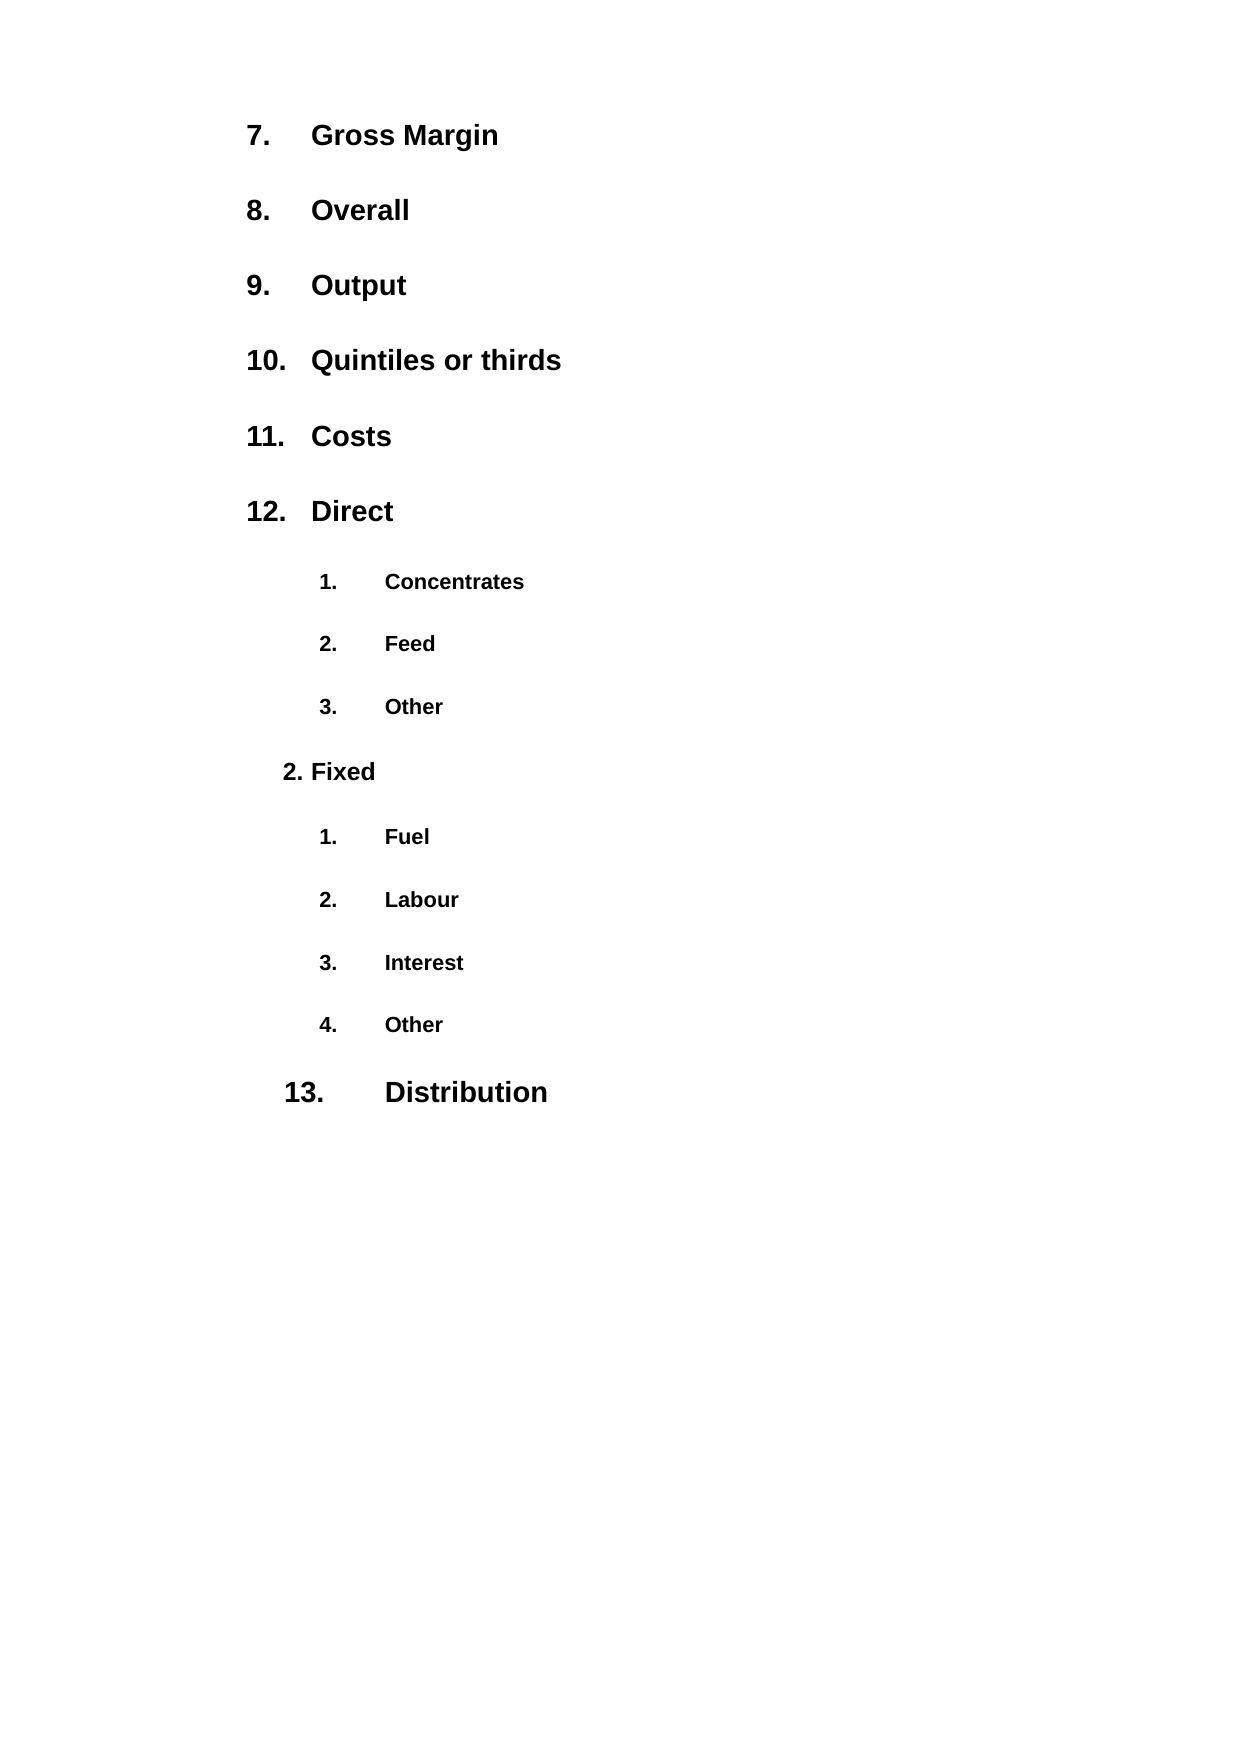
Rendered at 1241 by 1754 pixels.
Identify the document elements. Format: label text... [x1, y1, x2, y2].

subtitle Interest [163, 949, 1122, 974]
subtitle Other [163, 694, 1122, 719]
subtitle Labour [163, 887, 1122, 912]
subtitle Direct [163, 494, 1122, 527]
subtitle Fuel [163, 824, 1122, 849]
subtitle Fixed [163, 757, 1122, 785]
subtitle Gross Margin [163, 118, 1122, 152]
subtitle Distribution [163, 1074, 1122, 1108]
subtitle Other [163, 1012, 1122, 1037]
subtitle Output [163, 268, 1122, 302]
subtitle Concentrates [163, 569, 1122, 594]
subtitle Feed [163, 631, 1122, 657]
subtitle Overall [163, 193, 1122, 227]
subtitle Quintiles or thirds [163, 343, 1122, 377]
subtitle Costs [163, 418, 1122, 452]
